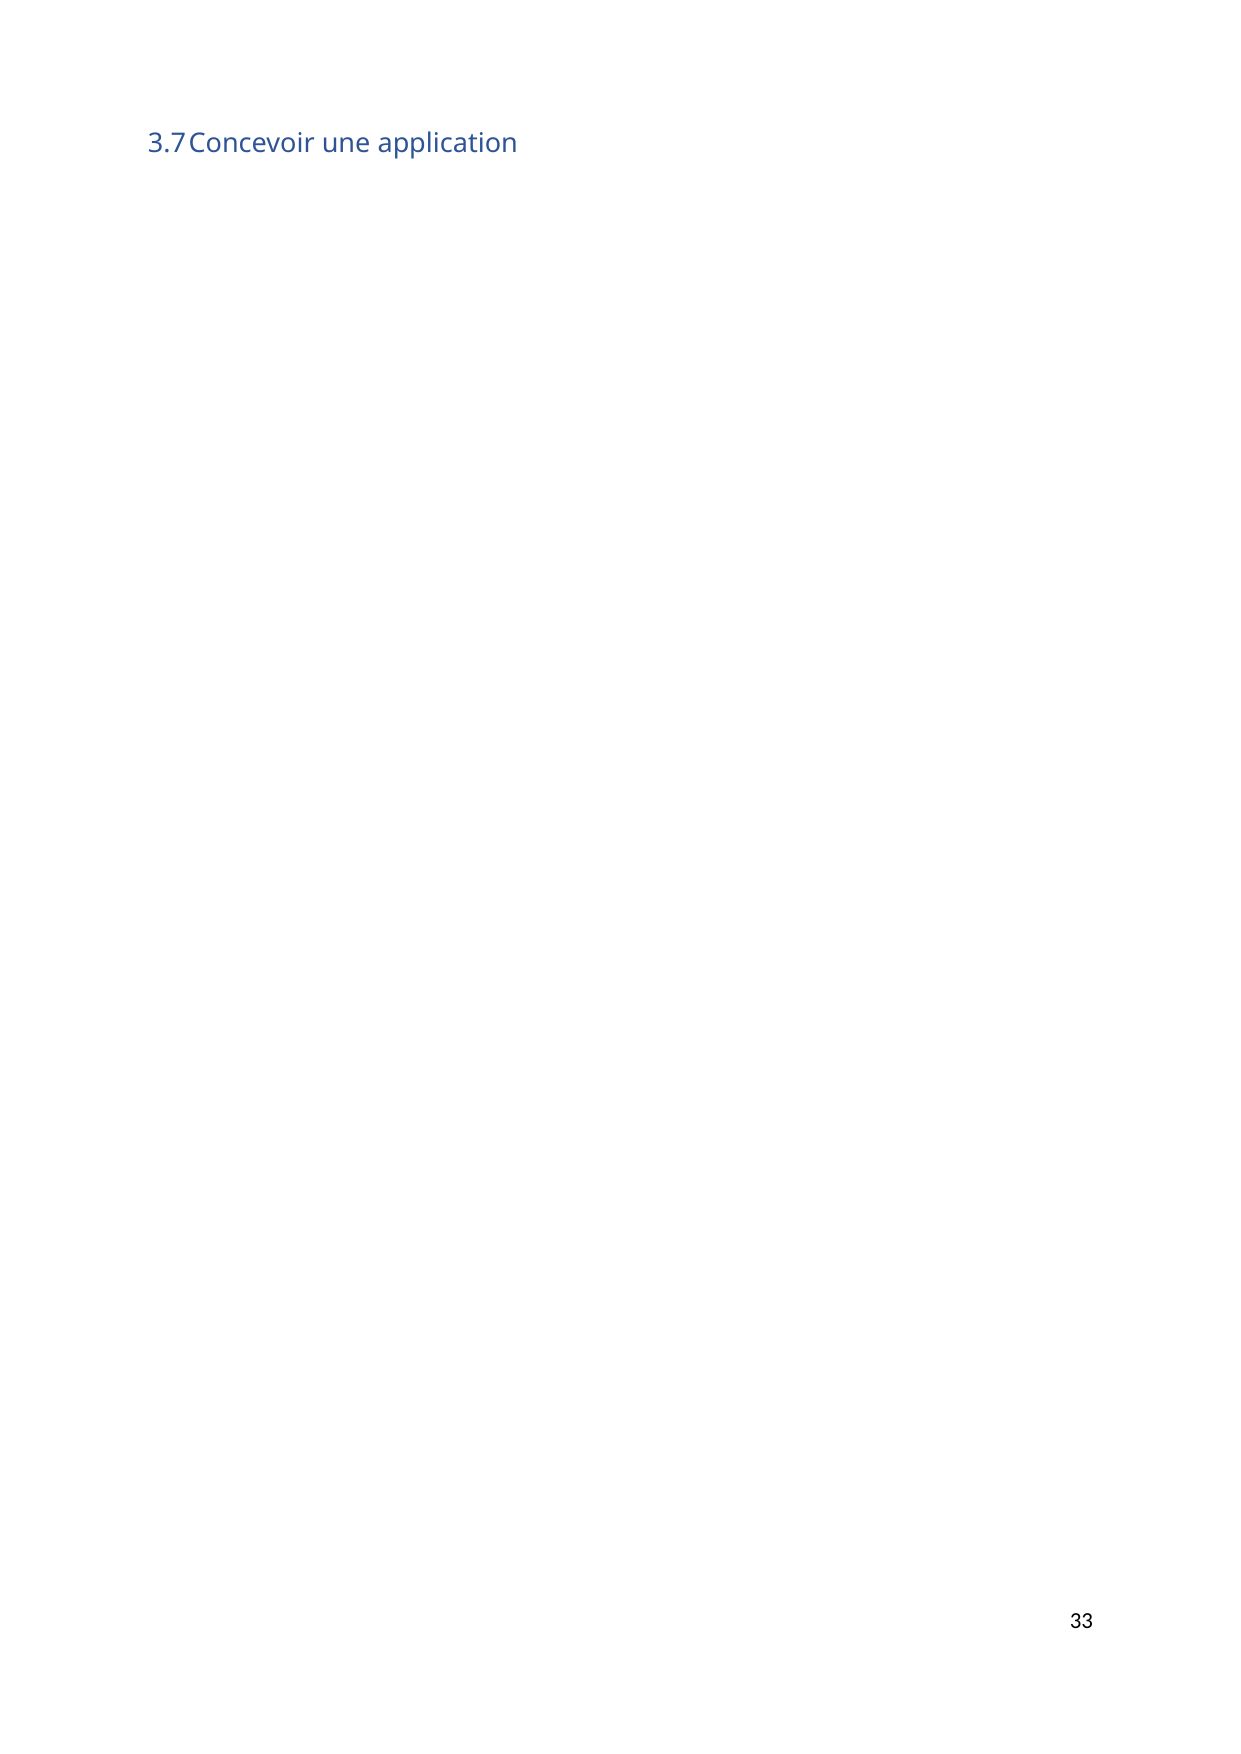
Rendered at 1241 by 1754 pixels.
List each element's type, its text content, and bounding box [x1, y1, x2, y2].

list Concevoir une application [148, 123, 1093, 160]
